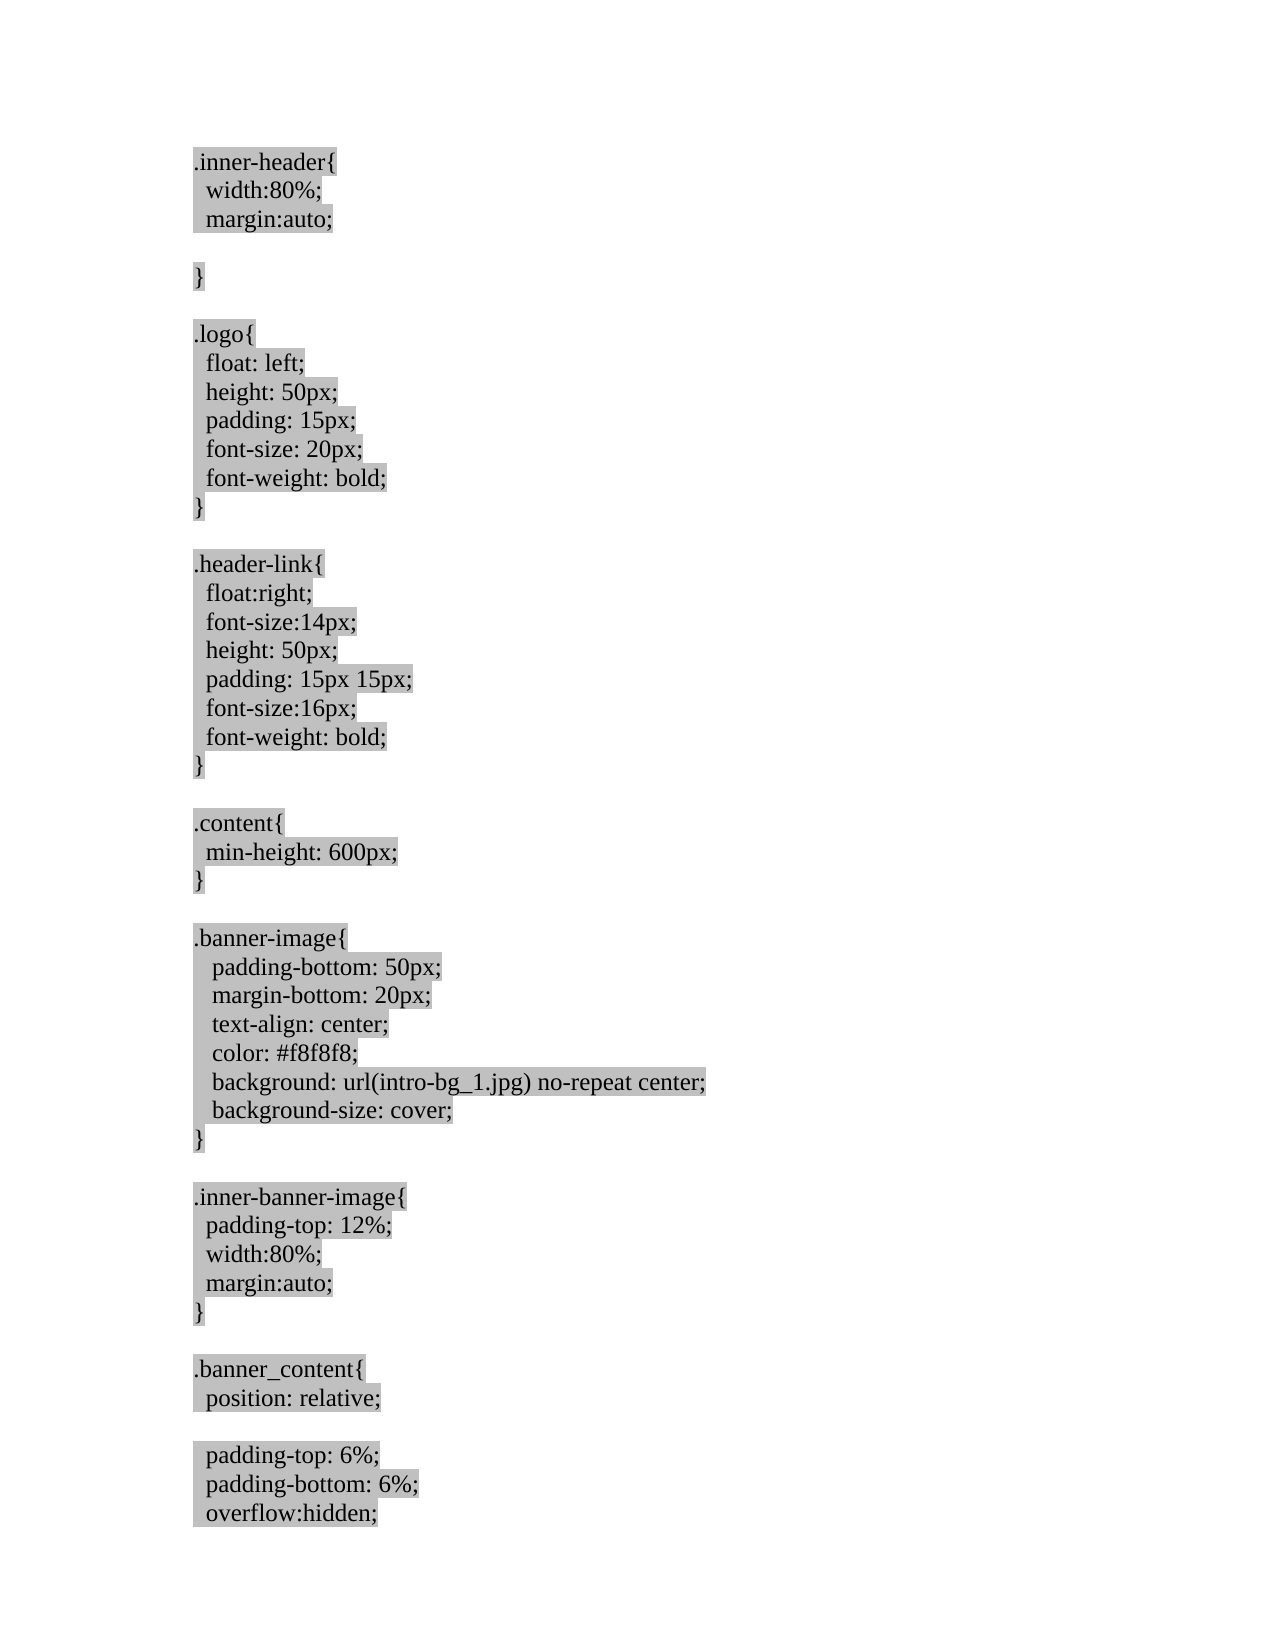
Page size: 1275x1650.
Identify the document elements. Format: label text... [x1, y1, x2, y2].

text } [193, 751, 1157, 779]
text } [193, 492, 1157, 521]
text } [193, 1124, 1157, 1153]
text position: relative; [193, 1383, 1157, 1412]
text padding-top: 6%; [193, 1441, 1157, 1469]
text .logo{ [193, 319, 1157, 348]
text margin-bottom: 20px; [193, 981, 1157, 1009]
text } [193, 866, 1157, 894]
text background: url(intro-bg_1.jpg) no-repeat center; [193, 1067, 1157, 1096]
text height: 50px; [193, 636, 1157, 664]
text background-size: cover; [193, 1096, 1157, 1124]
text font-size:16px; [193, 693, 1157, 722]
text .content{ [193, 808, 1157, 837]
text margin:auto; [193, 1268, 1157, 1297]
text height: 50px; [193, 377, 1157, 406]
text padding: 15px 15px; [193, 664, 1157, 693]
text float: left; [193, 348, 1157, 377]
text float:right; [193, 578, 1157, 607]
text padding-bottom: 6%; [193, 1469, 1157, 1498]
text } [193, 1297, 1157, 1326]
text padding: 15px; [193, 406, 1157, 434]
text text-align: center; [193, 1009, 1157, 1038]
text font-size:14px; [193, 607, 1157, 636]
text overflow:hidden; [193, 1498, 1157, 1527]
text font-weight: bold; [193, 722, 1157, 751]
text .inner-header{ [193, 147, 1157, 176]
text color: #f8f8f8; [193, 1038, 1157, 1067]
text font-size: 20px; [193, 434, 1157, 463]
text } [193, 262, 1157, 291]
text .header-link{ [193, 549, 1157, 578]
text width:80%; [193, 176, 1157, 204]
text font-weight: bold; [193, 463, 1157, 492]
text min-height: 600px; [193, 837, 1157, 866]
text padding-bottom: 50px; [193, 952, 1157, 981]
text .banner-image{ [193, 923, 1157, 952]
text padding-top: 12%; [193, 1211, 1157, 1239]
text margin:auto; [193, 204, 1157, 233]
text width:80%; [193, 1239, 1157, 1268]
text .banner_content{ [193, 1354, 1157, 1383]
text .inner-banner-image{ [193, 1182, 1157, 1211]
